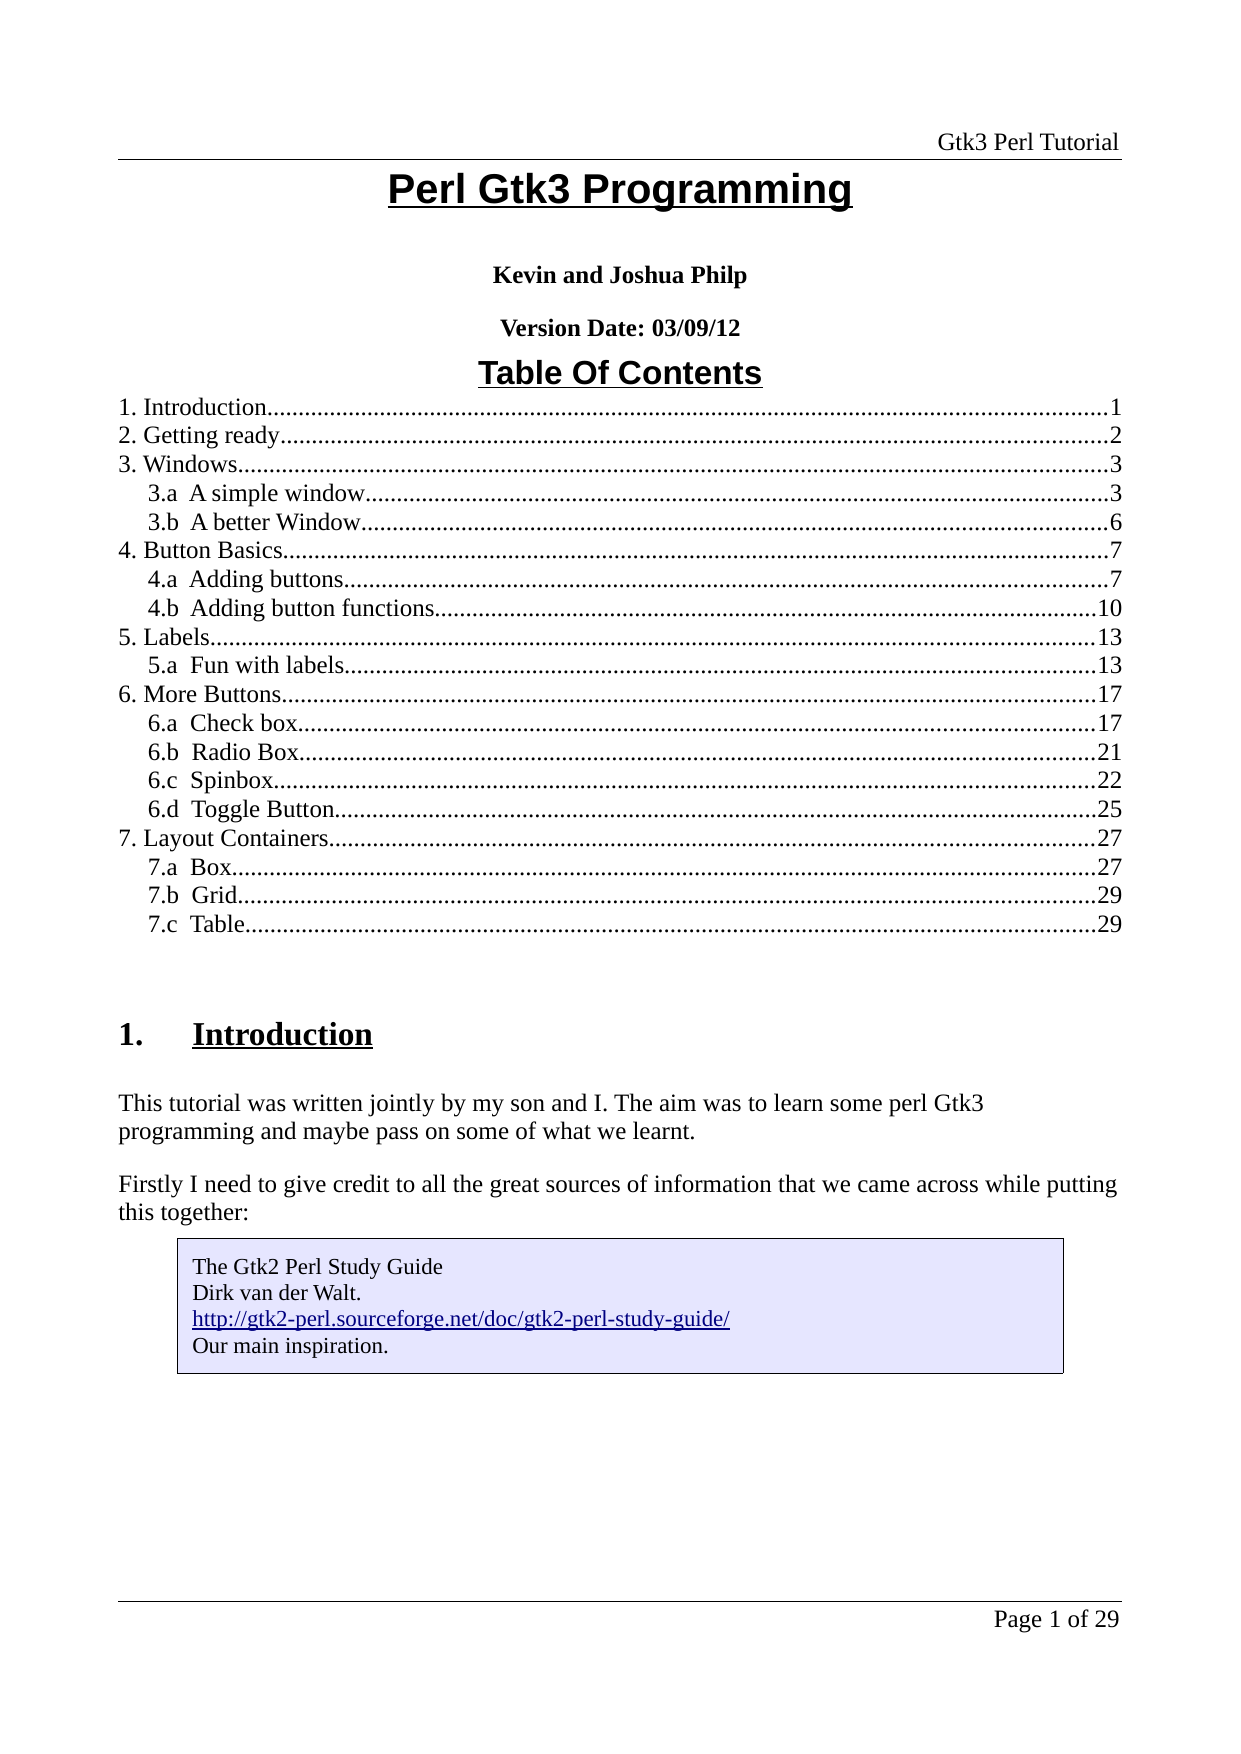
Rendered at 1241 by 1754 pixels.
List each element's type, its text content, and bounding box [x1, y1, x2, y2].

text Dirk van der Walt. [178, 1264, 1063, 1291]
text 7.a Box 27 [148, 852, 1122, 880]
text 7.c Table 29 [148, 909, 1122, 938]
text Our main inspiration. [178, 1317, 1063, 1373]
text Kevin and Joshua Philp [118, 260, 1122, 289]
subtitle Table of Contents [118, 353, 1122, 392]
text 3. Windows 3 [118, 449, 1122, 478]
text 6.b Radio Box 21 [148, 737, 1122, 765]
text 4.b Adding button functions 10 [148, 593, 1122, 622]
text 6.c Spinbox 22 [148, 765, 1122, 794]
text 7.b Grid 29 [148, 880, 1122, 909]
text 6. More Buttons 17 [118, 679, 1122, 708]
text 2. Getting ready 2 [118, 420, 1122, 449]
subtitle Perl Gtk3 Programming [118, 165, 1122, 213]
text 6.d Toggle Button 25 [148, 794, 1122, 823]
text 5. Labels 13 [118, 622, 1122, 650]
text The Gtk2 Perl Study Guide [178, 1239, 1063, 1264]
text 1. Introduction 1 [118, 392, 1122, 420]
text 4. Button Basics 7 [118, 535, 1122, 564]
text This tutorial was written jointly by my son and I. The aim was to learn some perl Gtk3 programming and maybe pass on some of what we learnt. [118, 1088, 1122, 1145]
text 3.a A simple window 3 [148, 478, 1122, 507]
subtitle Introduction [118, 1014, 1122, 1052]
text 5.a Fun with labels 13 [148, 650, 1122, 679]
text 3.b A better Window 6 [148, 507, 1122, 535]
text Version Date: 03/09/12 [118, 313, 1122, 341]
text 4.a Adding buttons 7 [148, 564, 1122, 593]
text 6.a Check box 17 [148, 708, 1122, 737]
text 7. Layout Containers 27 [118, 823, 1122, 852]
text http://gtk2-perl.sourceforge.net/doc/gtk2-perl-study-guide/ [178, 1291, 1063, 1317]
text Firstly I need to give credit to all the great sources of information that we came across while putting this together: [118, 1169, 1122, 1226]
